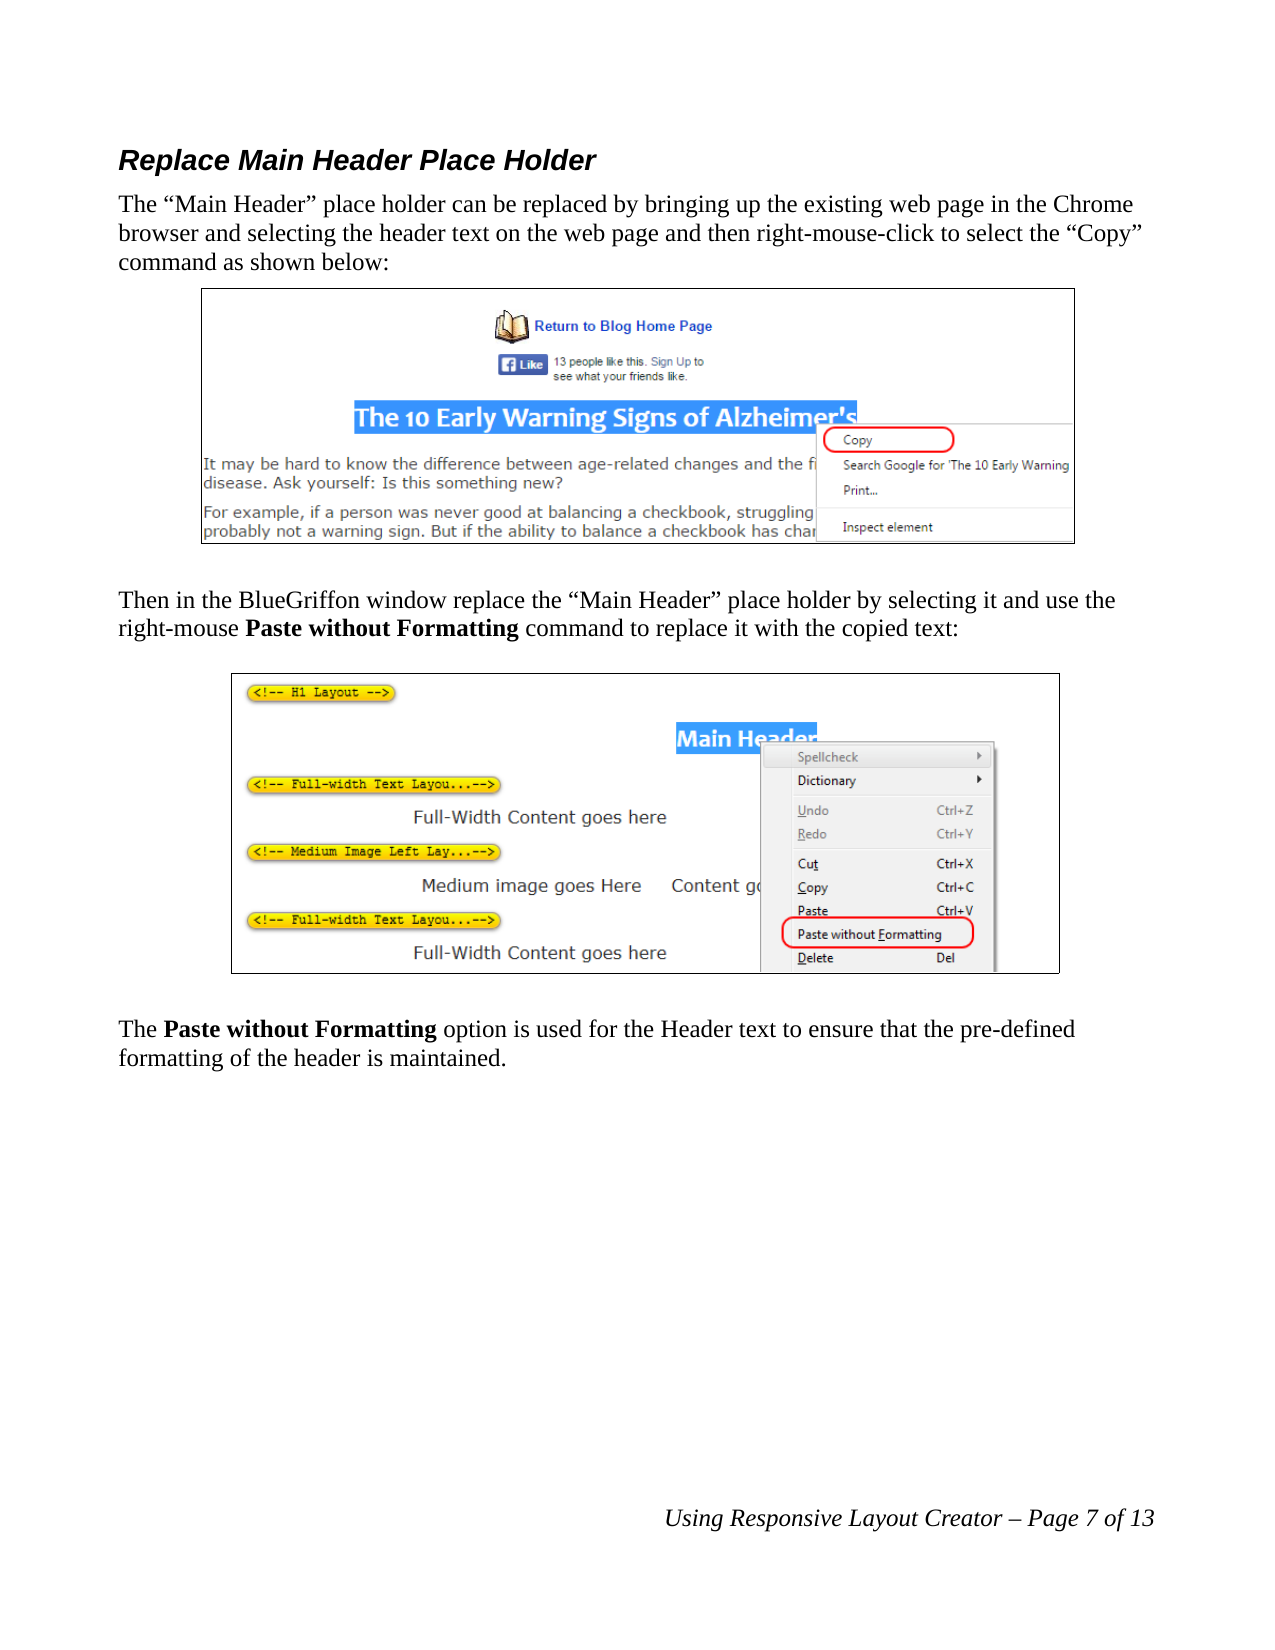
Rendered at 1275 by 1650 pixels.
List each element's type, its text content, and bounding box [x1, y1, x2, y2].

picture [202, 289, 1073, 542]
picture [232, 674, 1058, 972]
text Then in the BlueGriffon window replace the “Main Header” place holder by selecting it and use the right-mouse Paste without Formatting command to replace it with the copied text: [118, 585, 1157, 671]
text The “Main Header” place holder can be replaced by bringing up the existing web page in the Chrome browser and selecting the header text on the web page and then right-mouse-click to select the “Copy” command as shown below: [118, 189, 1157, 275]
text The Paste without Formatting option is used for the Header text to ensure that the pre-defined formatting of the header is maintained. [118, 1014, 1157, 1072]
subtitle Replace Main Header Place Holder [118, 143, 1157, 177]
